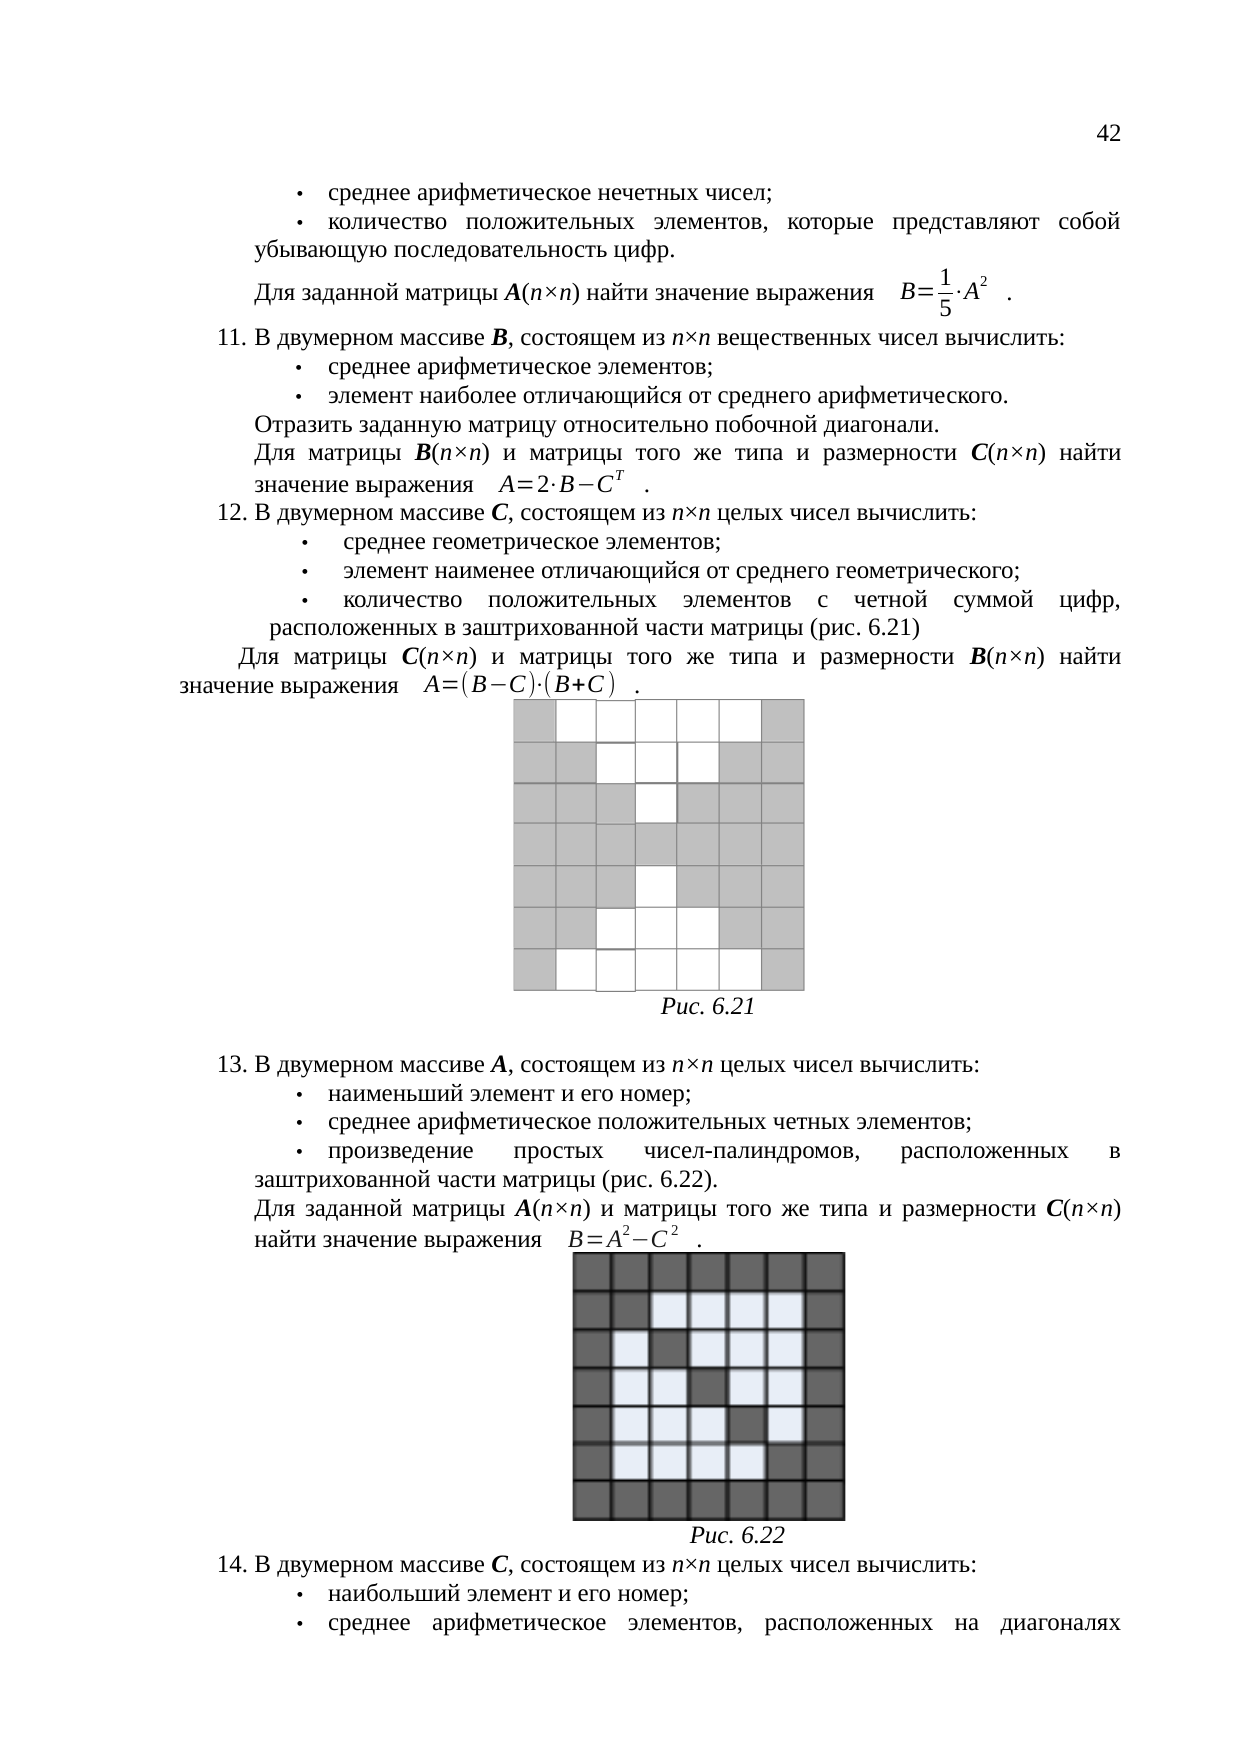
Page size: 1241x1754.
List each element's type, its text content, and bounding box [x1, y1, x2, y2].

list наибольший элемент и его номер; [254, 1578, 1121, 1607]
list количество положительных элементов, которые представляют собой убывающую последовательность цифр. [254, 206, 1121, 263]
list среднее арифметическое элементов; [254, 351, 1121, 380]
list среднее геометрическое элементов; [269, 526, 1121, 555]
list Для заданной матрицы А(n×n) и матрицы того же типа и размерности С(n×n) найти значение выражения . [254, 1193, 1121, 1253]
list элемент наиболее отличающийся от среднего арифметического. [254, 380, 1121, 409]
list В двумерном массиве С, состоящем из n×n целых чисел вычислить: [217, 1549, 1121, 1578]
list среднее арифметическое нечетных чисел; [254, 177, 1121, 206]
text Рис. 6.22 [572, 1521, 845, 1549]
list среднее арифметическое элементов, расположенных на диагоналях [254, 1607, 1121, 1636]
list произведение простых чисел-палиндромов, расположенных в заштрихованной части матрицы (рис. 6.22). [254, 1135, 1121, 1193]
list элемент наименее отличающийся от среднего геометрического; [269, 555, 1121, 584]
list среднее арифметическое положительных четных элементов; [254, 1106, 1121, 1135]
picture [572, 1252, 846, 1521]
list количество положительных элементов с четной суммой цифр, расположенных в заштрихованной части матрицы (рис. 6.21) [269, 584, 1121, 641]
text Для матрицы С(n×n) и матрицы того же типа и размерности B(n×n) найти значение выражения . [179, 641, 1121, 699]
list В двумерном массиве А, состоящем из n×n целых чисел вычислить: [217, 1049, 1121, 1078]
list Для матрицы B(n×n) и матрицы того же типа и размерности С(n×n) найти значение выражения . [217, 437, 1121, 497]
list Для заданной матрицы А(n×n) найти значение выражения . [217, 263, 1121, 322]
list Отразить заданную матрицу относительно побочной диагонали. [217, 409, 1121, 437]
list наименьший элемент и его номер; [254, 1078, 1121, 1106]
text Рис. 6.21 [513, 992, 846, 1020]
list В двумерном массиве B, состоящем из n×n вещественных чисел вычислить: [217, 322, 1121, 351]
list В двумерном массиве С, состоящем из n×n целых чисел вычислить: [217, 497, 1121, 526]
picture [513, 699, 847, 992]
